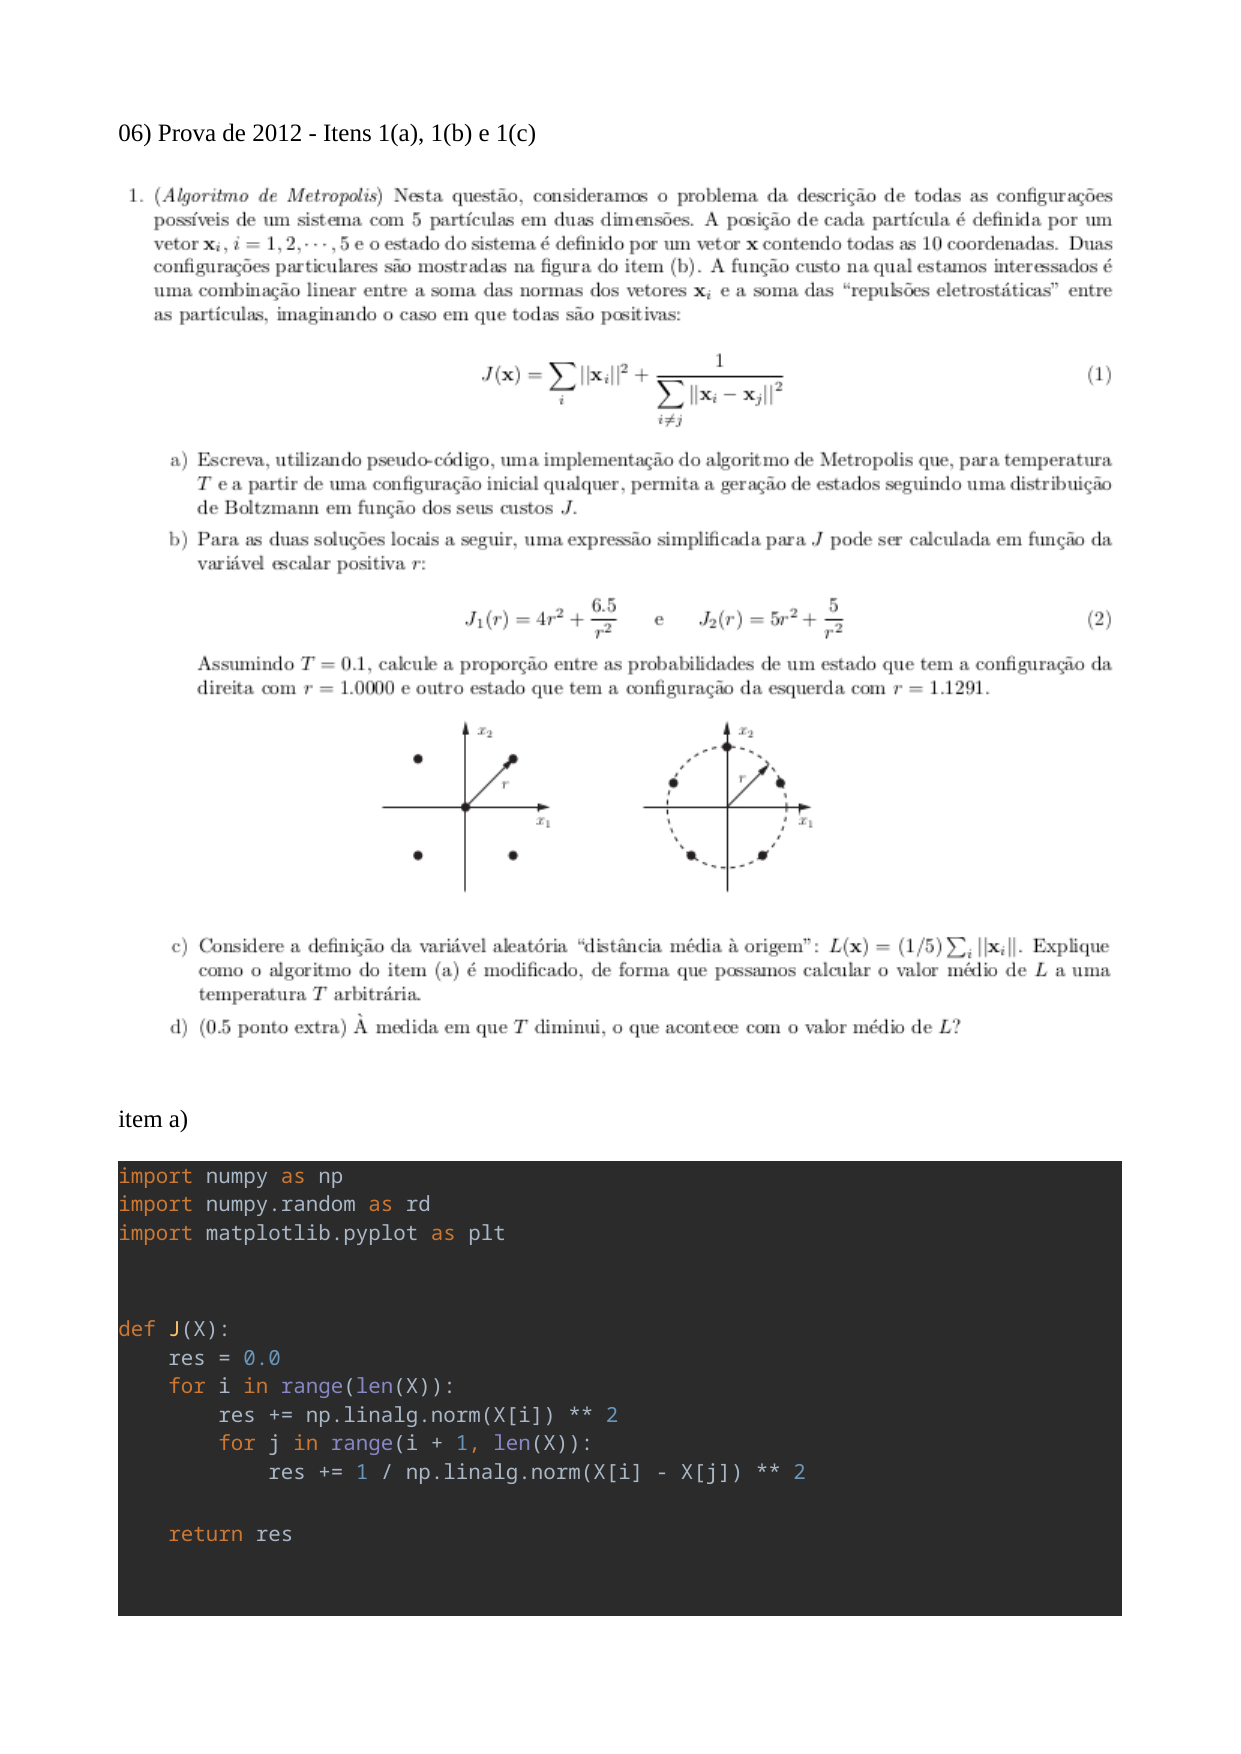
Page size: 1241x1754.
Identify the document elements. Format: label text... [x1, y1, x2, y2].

text import numpy as np import numpy.random as rd import matplotlib.pyplot as plt def J(X): res = 0.0 for i in range(len(X)): res += np.linalg.norm(X[i]) ** 2 for j in range(i + 1, len(X)): res += 1 / np.linalg.norm(X[i] - X[j]) ** 2 return res [118, 1161, 1122, 1616]
text item a) [118, 1104, 1122, 1132]
text 06) Prova de 2012 - Itens 1(a), 1(b) e 1(c) [118, 118, 1122, 147]
picture [118, 175, 1123, 1047]
